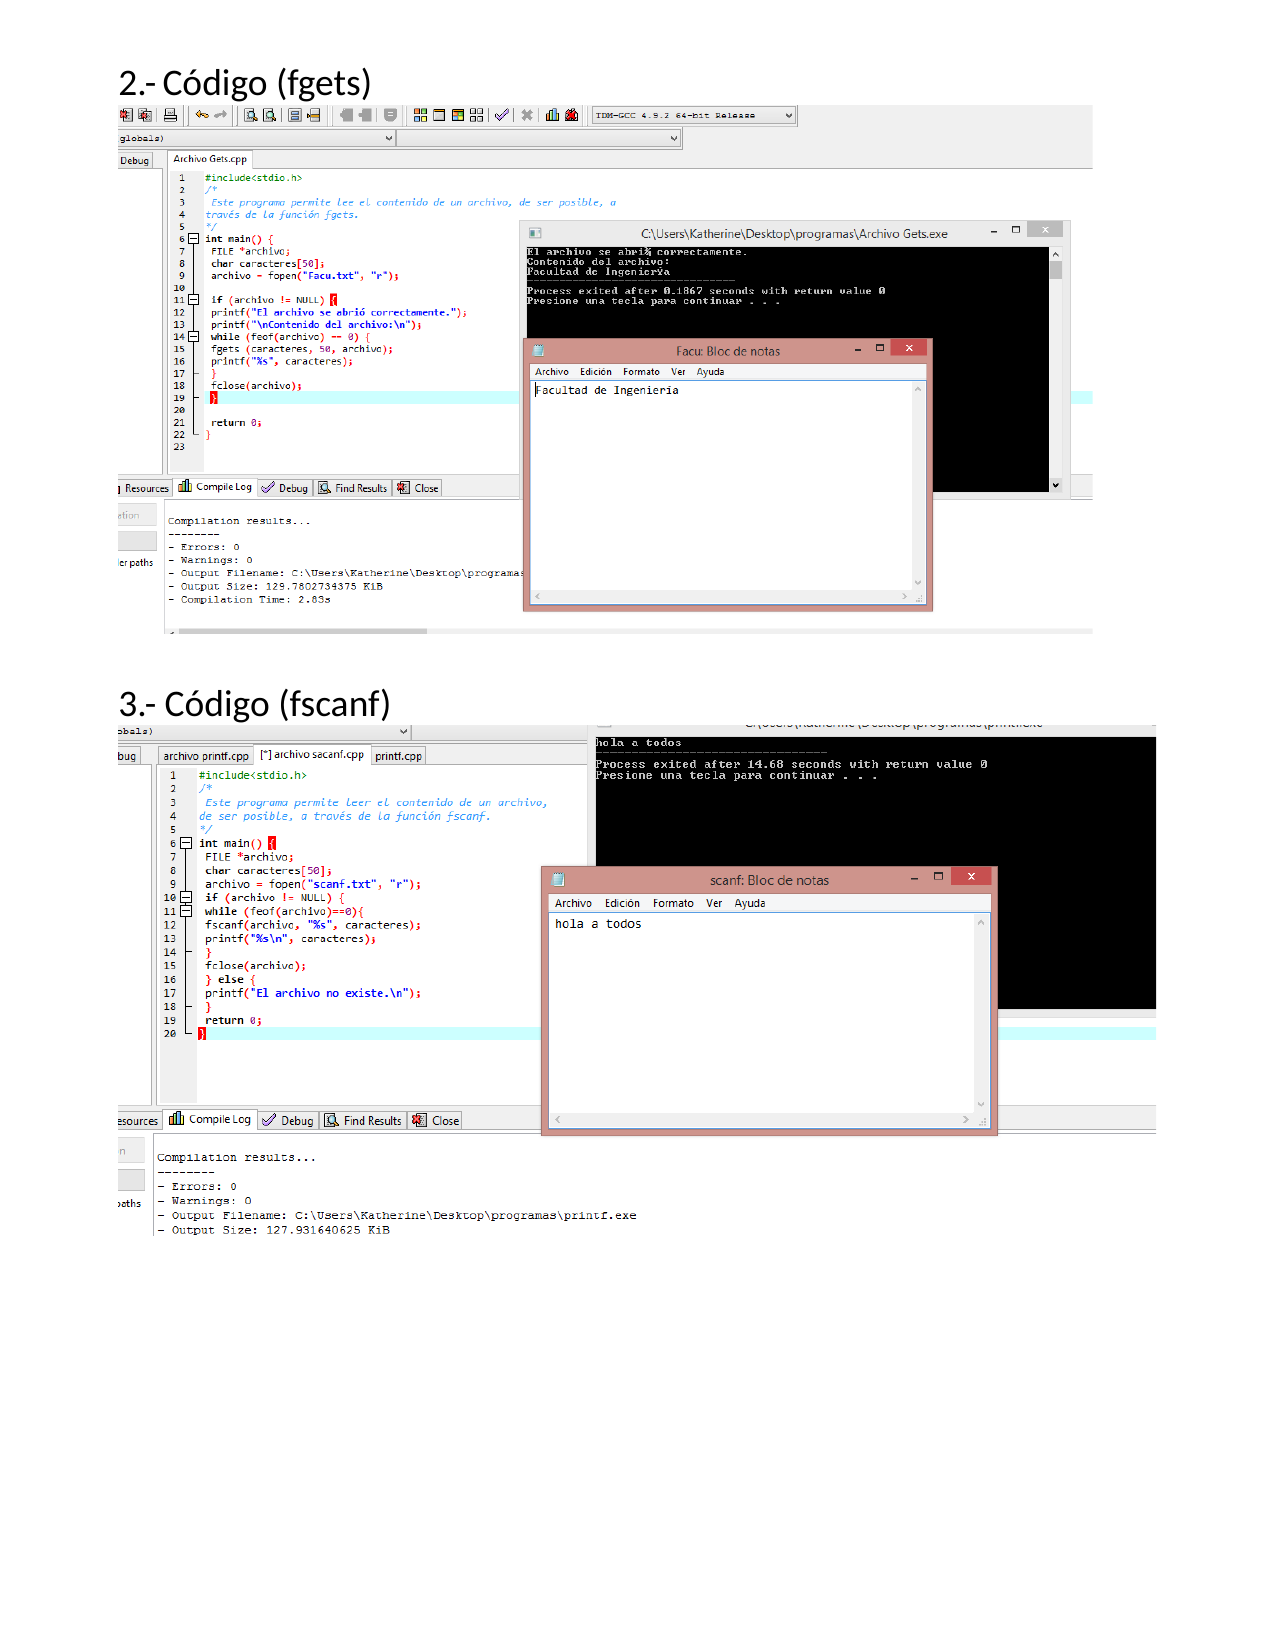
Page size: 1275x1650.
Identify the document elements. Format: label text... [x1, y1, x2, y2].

text 3.- Código (fscanf) [118, 679, 1205, 725]
text 2.- Código (fgets) [118, 59, 1205, 105]
